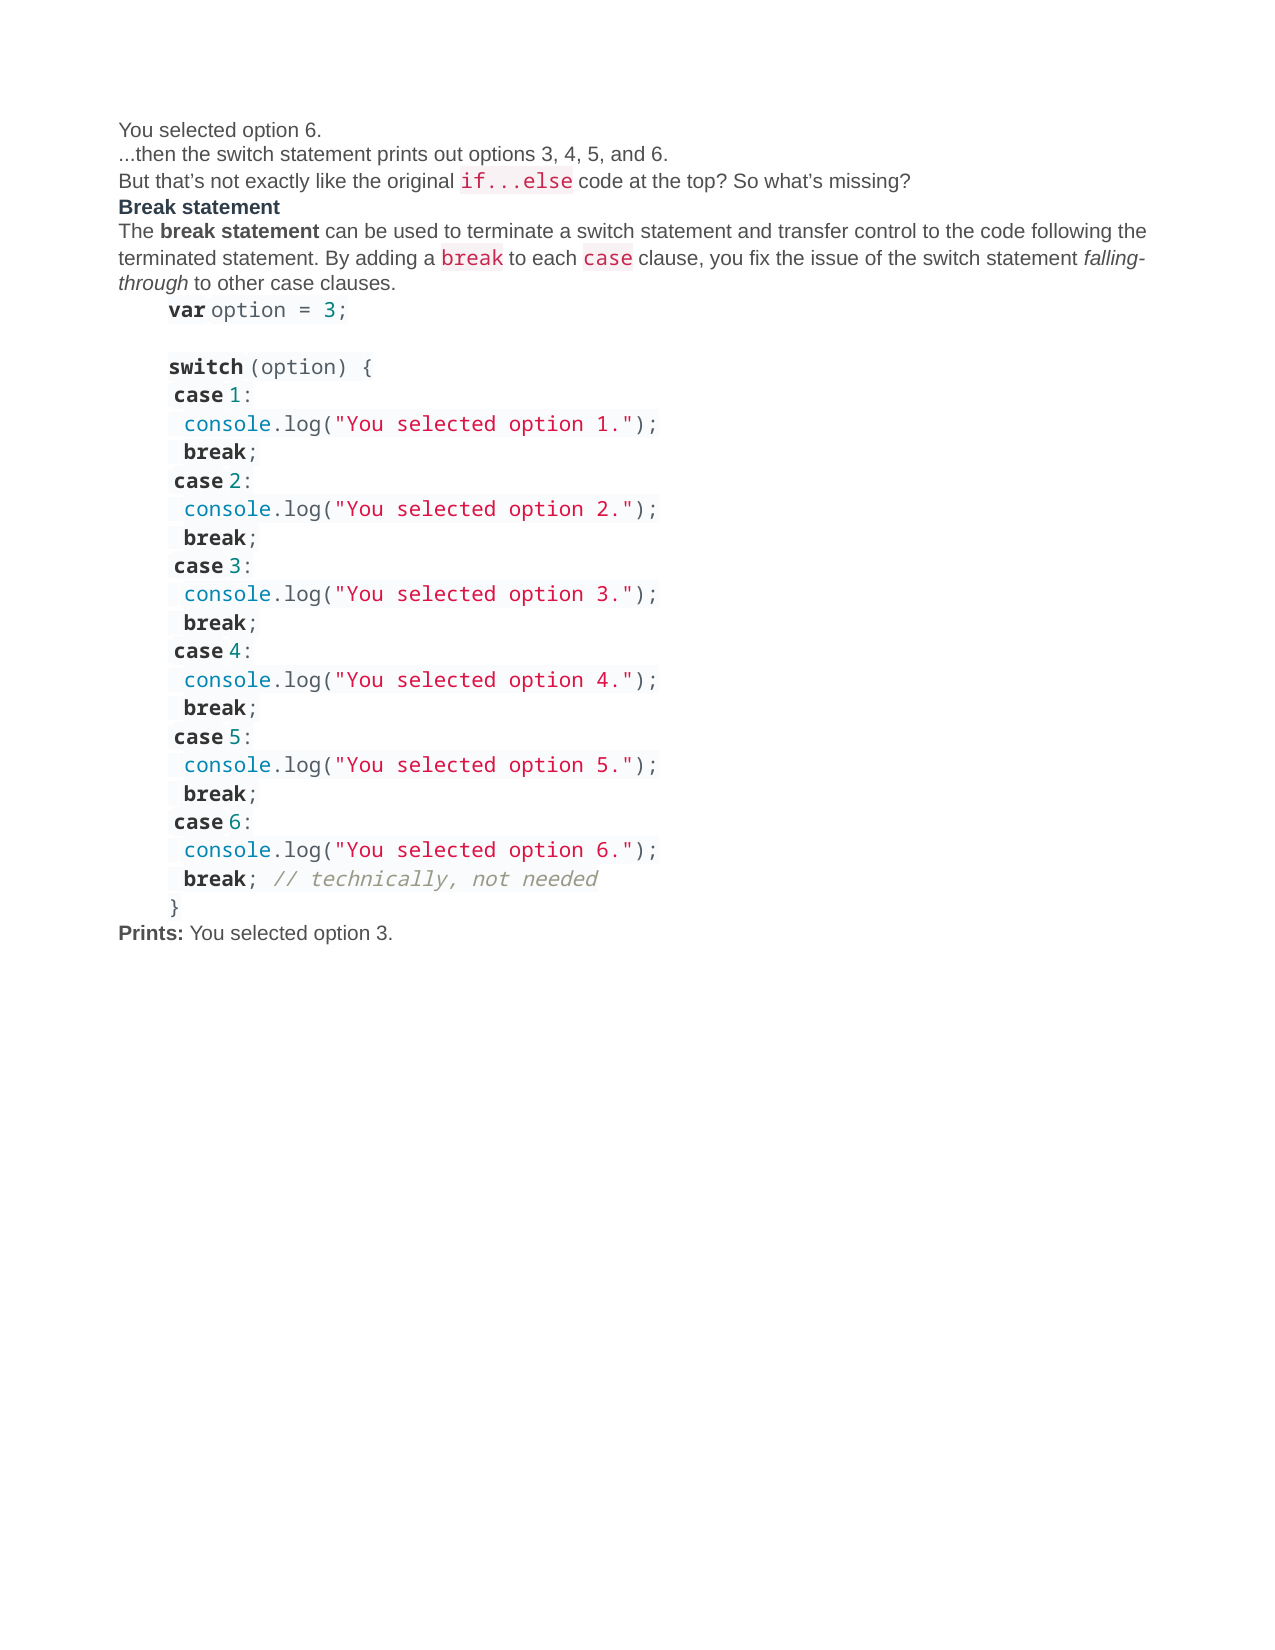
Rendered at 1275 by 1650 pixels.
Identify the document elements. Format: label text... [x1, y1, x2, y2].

text But that’s not exactly like the original if...else code at the top? So what’s missing? [118, 166, 1157, 194]
text ...then the switch statement prints out options 3, 4, 5, and 6. [118, 142, 1157, 166]
text The break statement can be used to terminate a switch statement and transfer control to the code following the terminated statement. By adding a break to each case clause, you fix the issue of the switch statement falling-through to other case clauses. [118, 218, 1157, 295]
text var option = 3; switch (option) { case 1: console.log("You selected option 1."); break; case 2: console.log("You selected option 2."); break; case 3: console.log("You selected option 3."); break; case 4: console.log("You selected option 4."); break; case 5: console.log("You selected option 5."); break; case 6: console.log("You selected option 6."); break; // technically, not needed } [168, 295, 1157, 921]
text You selected option 6. [118, 118, 1157, 142]
subtitle Break statement [118, 194, 1157, 218]
text Prints: You selected option 3. [118, 921, 1157, 945]
